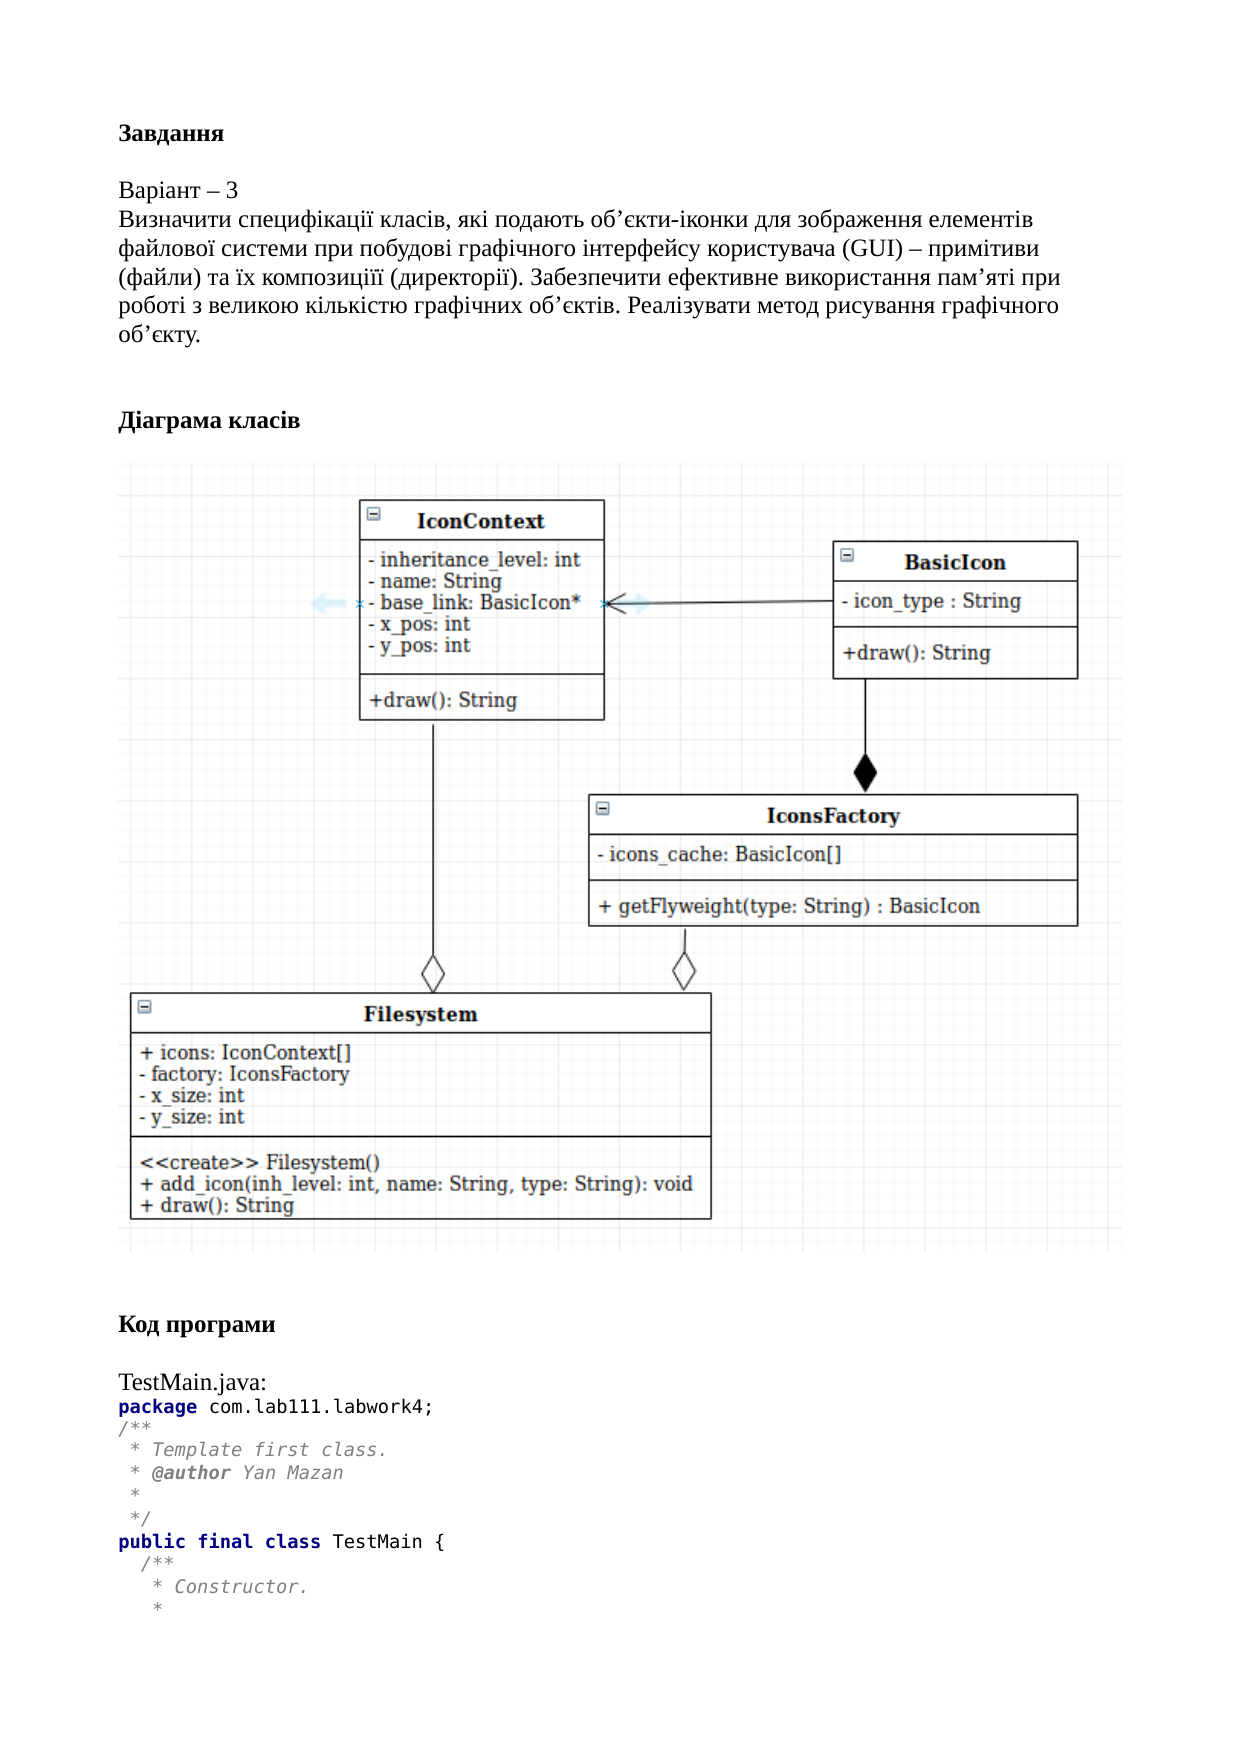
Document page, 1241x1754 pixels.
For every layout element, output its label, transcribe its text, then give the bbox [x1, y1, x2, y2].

text * Constructor. [118, 1576, 1122, 1599]
picture [118, 463, 1123, 1252]
text * @author Yan Mazan [118, 1462, 1122, 1485]
text * Template first class. [118, 1439, 1122, 1462]
text TestMain.java: [118, 1367, 1122, 1396]
text /** [118, 1417, 1122, 1439]
text public final class TestMain { [118, 1531, 1122, 1553]
text package com.lab111.labwork4; [118, 1396, 1122, 1417]
text Завдання [118, 118, 1122, 147]
text Визначити специфікації класів, які подають об’єкти-іконки для зображення елементів файлової системи при побудові графічного інтерфейсу користувача (GUI) – примітиви (файли) та їх композиціїї (директорії). Забезпечити ефективне використання пам’яті при роботі з великою кількістю графічних об’єктів. Реалізувати метод рисування графічного об’єкту. [118, 204, 1122, 348]
text * [118, 1599, 1122, 1622]
text Код програми [118, 1309, 1122, 1338]
text */ [118, 1508, 1122, 1531]
text Варіант – 3 [118, 176, 1122, 204]
text Діаграма класів [118, 406, 1122, 434]
text /** [118, 1553, 1122, 1576]
text * [118, 1485, 1122, 1508]
